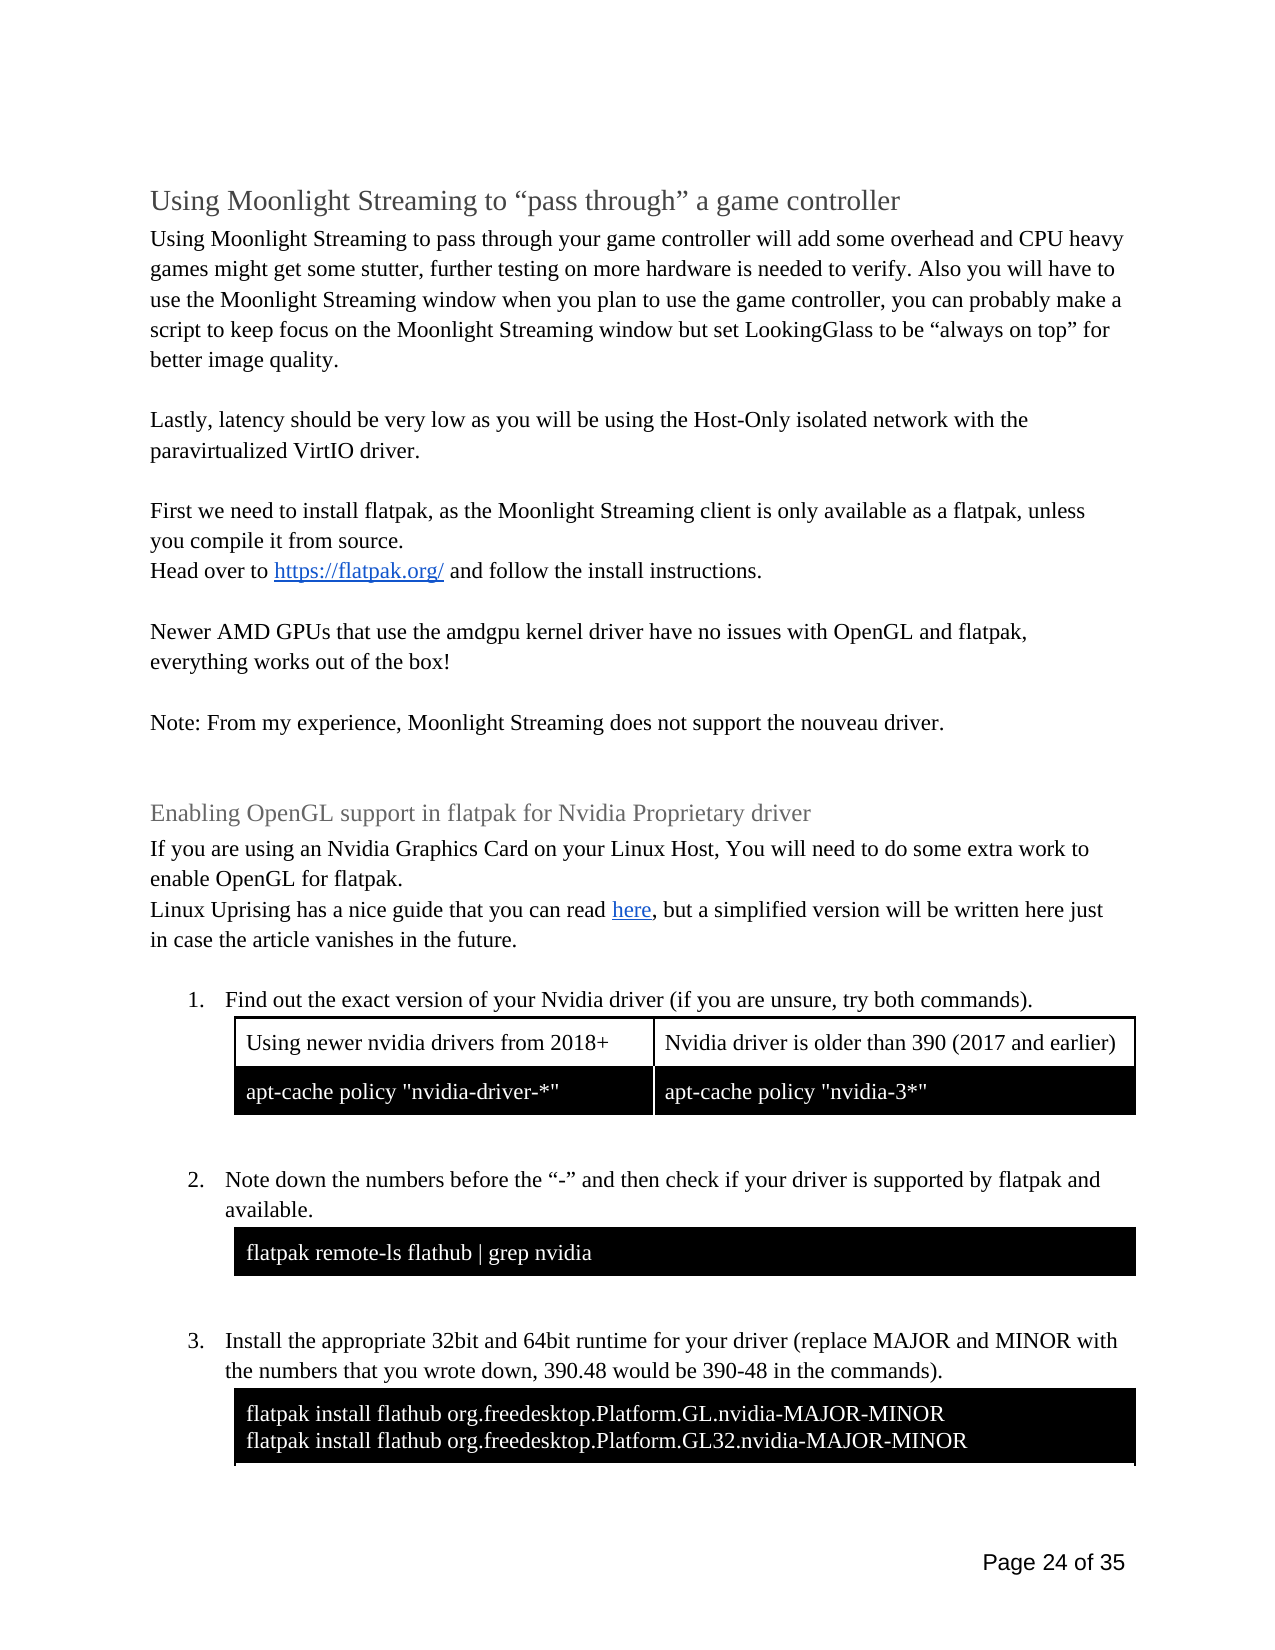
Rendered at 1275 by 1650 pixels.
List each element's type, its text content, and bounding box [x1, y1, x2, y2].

table_cell apt-cache policy "nvidia-3*" [655, 1068, 1134, 1115]
list Find out the exact version of your Nvidia driver (if you are unsure, try both commands). [187, 986, 1125, 1013]
table_cell [236, 1117, 653, 1164]
subtitle Enabling OpenGL support in flatpak for Nvidia Proprietary driver [150, 798, 1125, 827]
text Linux Uprising has a nice guide that you can read here, but a simplified version will be written here just in case the article vanishes in the future. [150, 896, 1125, 952]
subtitle Using Moonlight Streaming to “pass through” a game controller [150, 183, 1125, 217]
text Newer AMD GPUs that use the amdgpu kernel driver have no issues with OpenGL and flatpak, everything works out of the box! [150, 618, 1125, 674]
table_header flatpak remote-ls flathub | grep nvidia [236, 1229, 1134, 1276]
list Note down the numbers before the “-” and then check if your driver is supported by flatpak and available. [187, 1166, 1125, 1223]
text Note: From my experience, Moonlight Streaming does not support the nouveau driver. [150, 708, 1125, 735]
text Head over to https://flatpak.org/ and follow the install instructions. [150, 557, 1125, 584]
text Using Moonlight Streaming to pass through your game controller will add some overhead and CPU heavy games might get some stutter, further testing on more hardware is needed to verify. Also you will have to use the Moonlight Streaming window when you plan to use the game controller, you can probably make a script to keep focus on the Moonlight Streaming window but set LookingGlass to be “always on top” for better image quality. [150, 225, 1125, 372]
list Install the appropriate 32bit and 64bit runtime for your driver (replace MAJOR and MINOR with the numbers that you wrote down, 390.48 would be 390-48 in the commands). [187, 1327, 1125, 1384]
table_cell [236, 1278, 1134, 1325]
text If you are using an Nvidia Graphics Card on your Linux Host, You will need to do some extra work to enable OpenGL for flatpak. [150, 835, 1125, 892]
text Lastly, latency should be very low as you will be using the Host-Only isolated network with the paravirtualized VirtIO driver. [150, 406, 1125, 463]
table_header flatpak install flathub org.freedesktop.Platform.GL.nvidia-MAJOR-MINOR flatpak install flathub org.freedesktop.Platform.GL32.nvidia-MAJOR-MINOR [236, 1390, 1134, 1463]
text First we need to install flatpak, as the Moonlight Streaming client is only available as a flatpak, unless you compile it from source. [150, 497, 1125, 554]
table_header Using newer nvidia drivers from 2018+ [236, 1019, 653, 1066]
table_cell apt-cache policy "nvidia-driver-*" [236, 1068, 653, 1115]
table_header Nvidia driver is older than 390 (2017 and earlier) [655, 1019, 1134, 1066]
table_cell [655, 1117, 1134, 1164]
